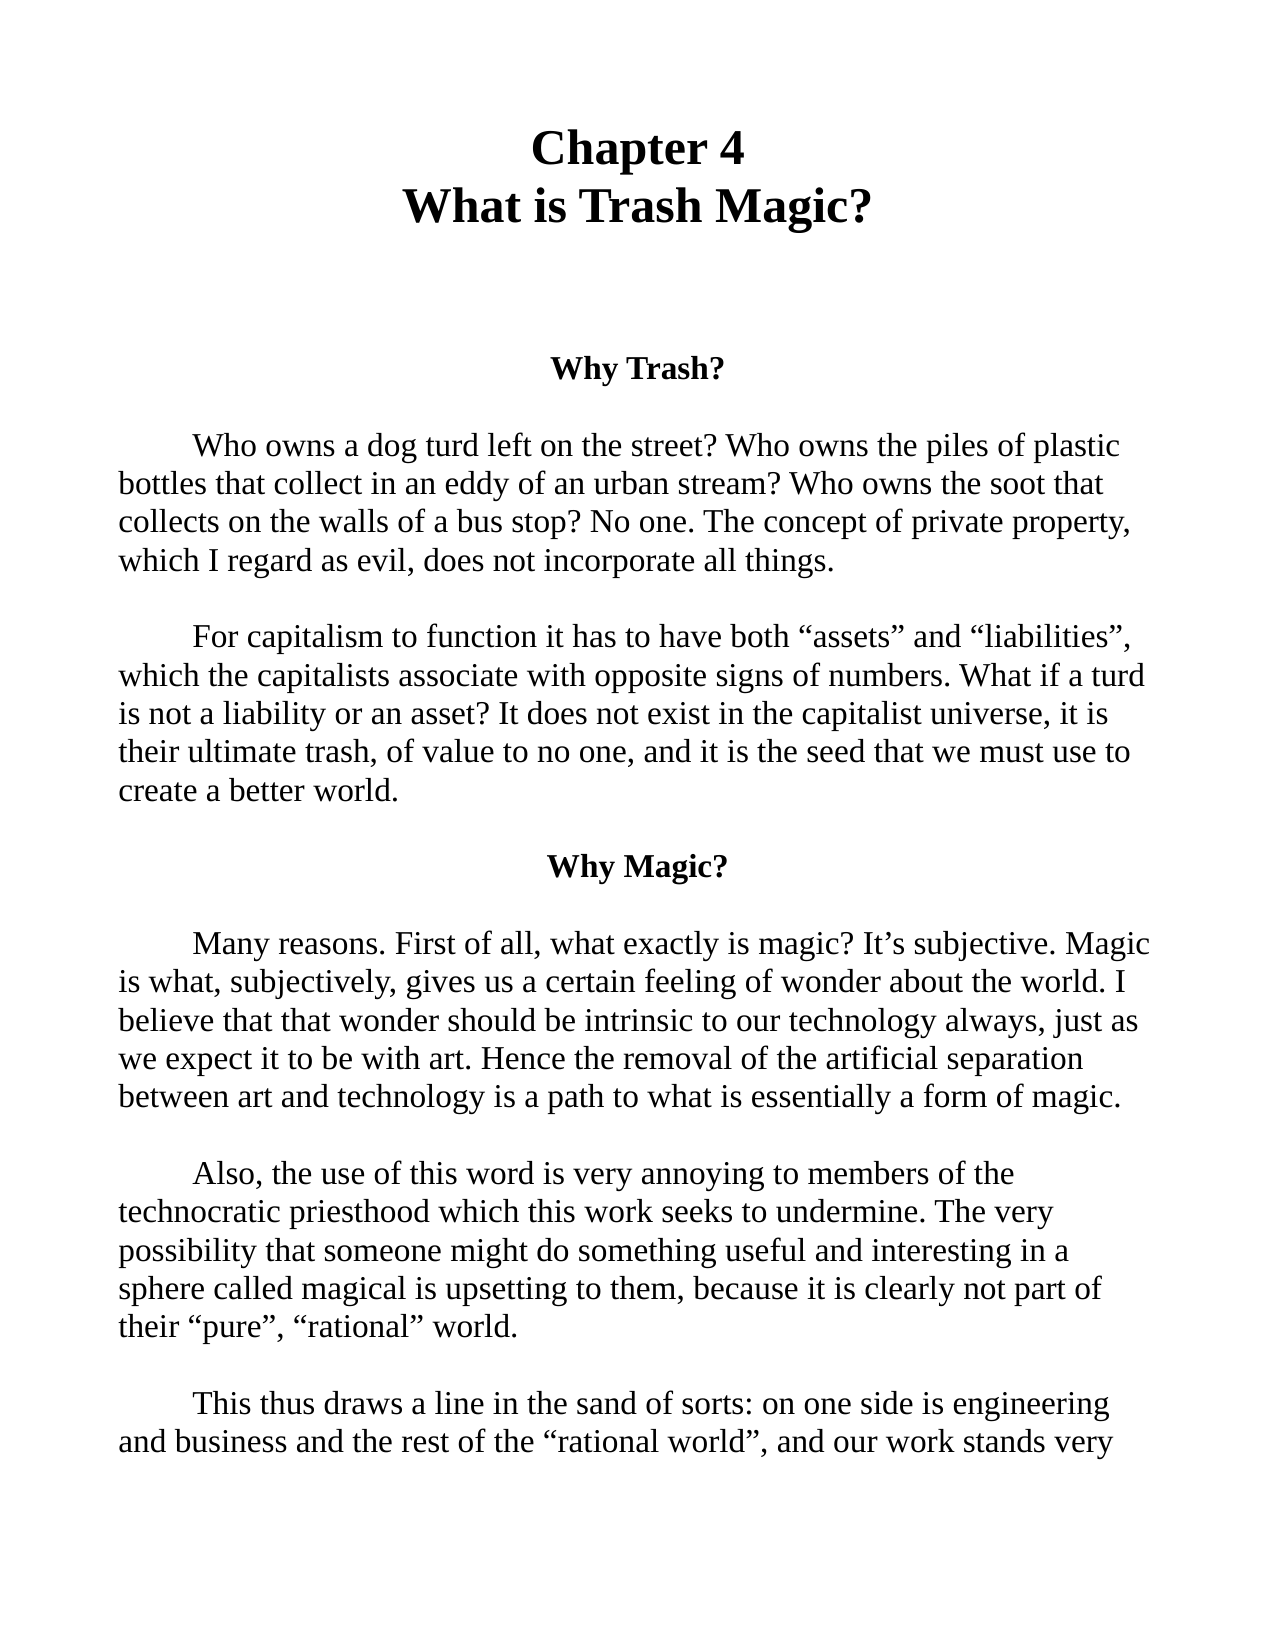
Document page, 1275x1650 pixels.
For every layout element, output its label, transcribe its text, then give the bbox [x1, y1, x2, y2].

text Also, the use of this word is very annoying to members of the technocratic priesthood which this work seeks to undermine. The very possibility that someone might do something useful and interesting in a sphere called magical is upsetting to them, because it is clearly not part of their “pure”, “rational” world. [118, 1153, 1157, 1345]
text For capitalism to function it has to have both “assets” and “liabilities”, which the capitalists associate with opposite signs of numbers. What if a turd is not a liability or an asset? It does not exist in the capitalist universe, it is their ultimate trash, of value to no one, and it is the seed that we must use to create a better world. [118, 616, 1157, 808]
text Many reasons. First of all, what exactly is magic? It’s subjective. Magic is what, subjectively, gives us a certain feeling of wonder about the world. I believe that that wonder should be intrinsic to our technology always, just as we expect it to be with art. Hence the removal of the artificial separation between art and technology is a path to what is essentially a form of magic. [118, 923, 1157, 1115]
text Chapter 4 [118, 118, 1157, 176]
text Why Magic? [118, 846, 1157, 885]
text Who owns a dog turd left on the street? Who owns the piles of plastic bottles that collect in an eddy of an urban stream? Who owns the soot that collects on the walls of a bus stop? No one. The concept of private property, which I regard as evil, does not incorporate all things. [118, 425, 1157, 578]
text Why Trash? [118, 348, 1157, 386]
text What is Trash Magic? [118, 176, 1157, 233]
text This thus draws a line in the sand of sorts: on one side is engineering and business and the rest of the “rational world”, and our work stands very [118, 1383, 1157, 1460]
